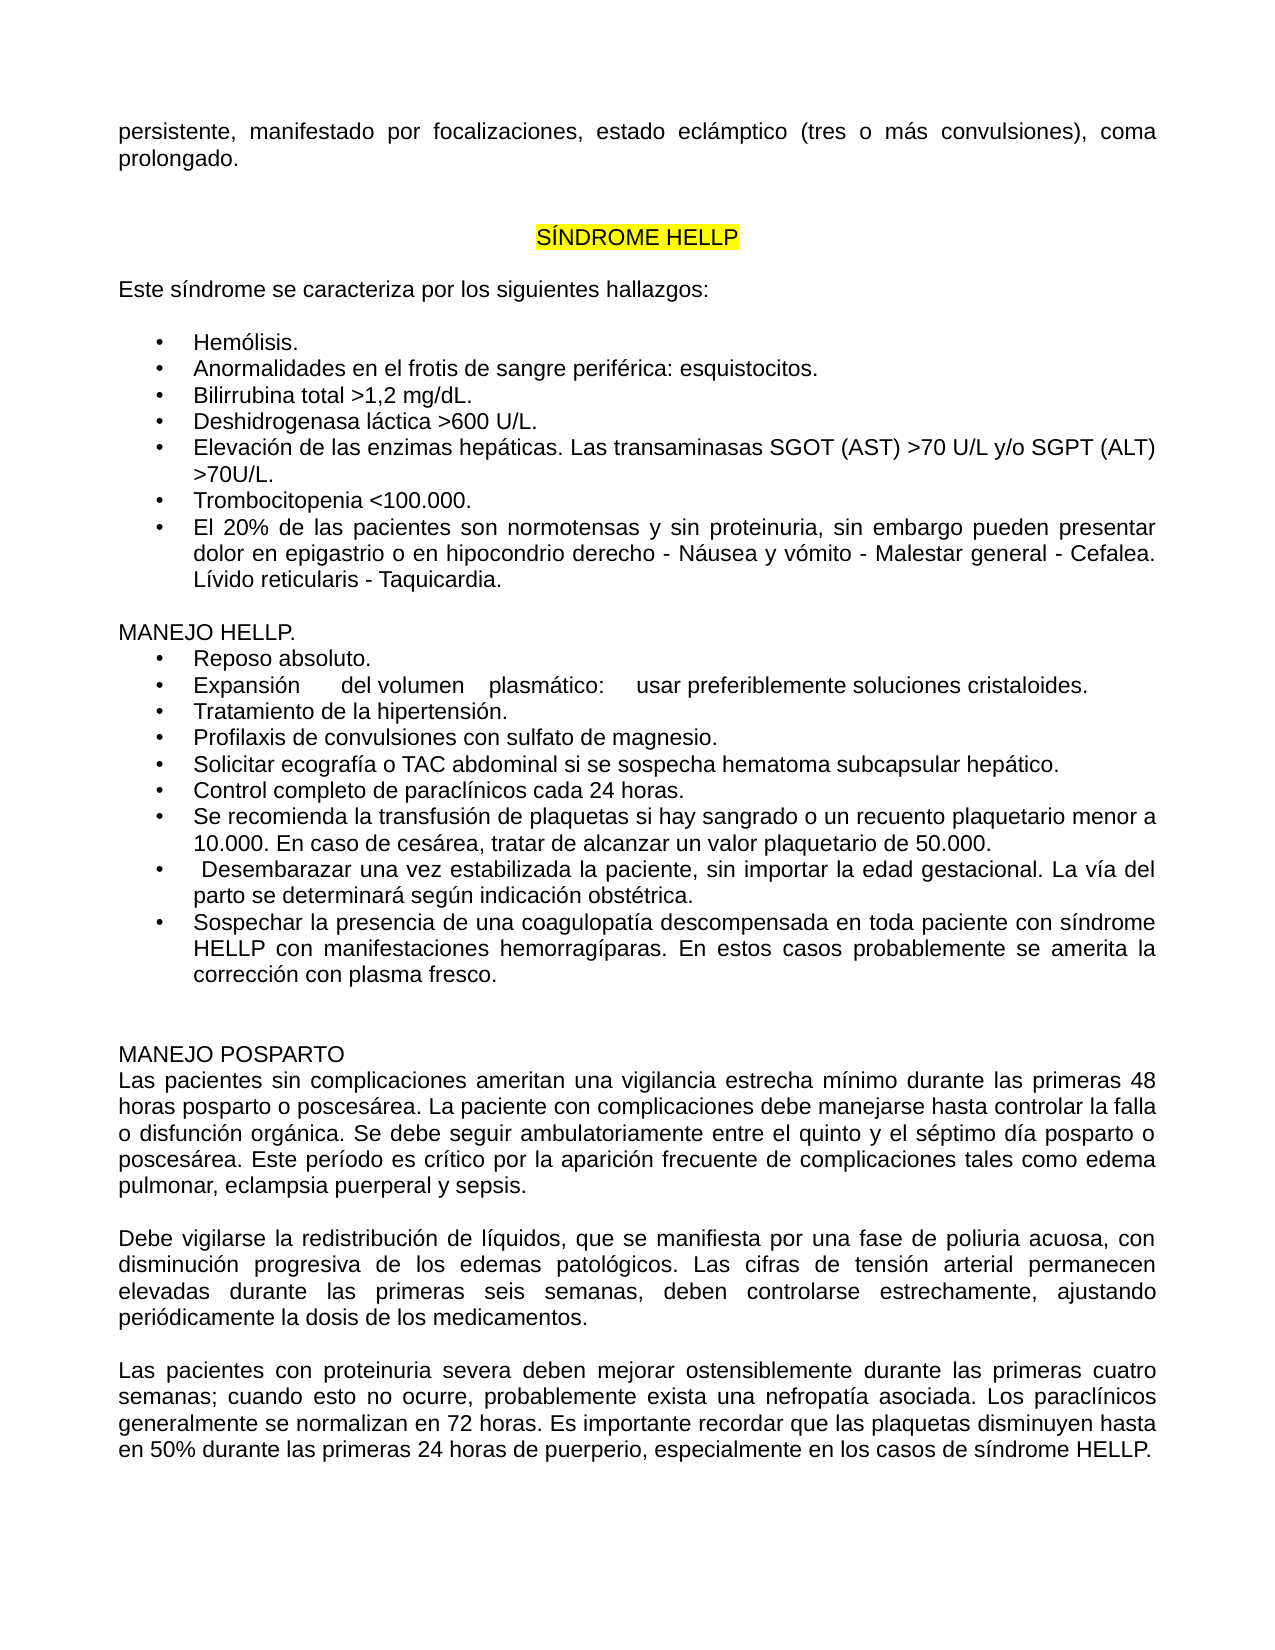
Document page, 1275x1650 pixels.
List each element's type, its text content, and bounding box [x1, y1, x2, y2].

list Trombocitopenia <100.000. [156, 303, 1157, 329]
text MANEJO ANTIHIPERTENSIVO EN EL PUERPERIO [118, 1357, 1157, 1383]
list Sospechar la presencia de una coagulopatía descompensada en toda paciente con síndrome HELLP con manifestaciones hemorragíparas. En estos casos probablemente se amerita la corrección con plasma fresco. [156, 724, 1157, 803]
text Meta del tratamiento: Tensión arterial menor de 140/90 mmHg en un periodo menor de 24 horas. [118, 1409, 1157, 1436]
list Bilirrubina total >1,2 mg/dL. [156, 197, 1157, 223]
list Expansión del volumen plasmático: usar preferiblemente soluciones cristaloides. [156, 487, 1157, 513]
list Tratamiento de la hipertensión. [156, 513, 1157, 540]
list Desembarazar una vez estabilizada la paciente, sin importar la edad gestacional. La vía del parto se determinará según indicación obstétrica. [156, 672, 1157, 724]
list Profilaxis de convulsiones con sulfato de magnesio. [156, 540, 1157, 566]
text MANEJO HELLP. [118, 434, 1157, 461]
list Control completo de paraclínicos cada 24 horas. [156, 592, 1157, 619]
list Anormalidades en el frotis de sangre periférica: esquistocitos. [156, 171, 1157, 197]
text MANEJO POSPARTO [118, 856, 1157, 882]
list Se recomienda la transfusión de plaquetas si hay sangrado o un recuento plaquetario menor a 10.000. En caso de cesárea, tratar de alcanzar un valor plaquetario de 50.000. [156, 619, 1157, 672]
list El 20% de las pacientes son normotensas y sin proteinuria, sin embargo pueden presentar dolor en epigastrio o en hipocondrio derecho - Náusea y vómito - Malestar general - Cefalea. Lívido reticularis - Taquicardia. [156, 329, 1157, 408]
list Elevación de las enzimas hepáticas. Las transaminasas SGOT (AST) >70 U/L y/o SGPT (ALT) >70U/L. [156, 250, 1157, 303]
text No hay suficientes estudios bien diseñados que evalúen los efectos neonatales de las drogas antihipertensivas que se eliminan en la leche materna, pero existen algunos estudios no clínicos que reportan el nivel del medicamento en el plasma neonatal. Con base en el boletín del MHRA (Medicines and Healthcare Products Regulatory Agency) del 2009 y con algunos reajustes dados en la guía NICE 2010 se dan las siguientes recomendaciones, teniendo en cuenta que los beneficios de la lactancia para la madre y el bebé son muy superiores a los posibles riesgos para el bebé de la transferencia de los fármacos vasodilatadores en la leche materna: A las mujeres que necesiten tratamiento antihipertensivo en el período posnatal se les aconseja evitar el tratamiento con diuréticos si están lactando (Recomendación D). [118, 1462, 1157, 1515]
text Las pacientes sin complicaciones ameritan una vigilancia estrecha mínimo durante las primeras 48 horas posparto o poscesárea. La paciente con complicaciones debe manejarse hasta controlar la falla o disfunción orgánica. Se debe seguir ambulatoriamente entre el quinto y el séptimo día posparto o poscesárea. Este período es crítico por la aparición frecuente de complicaciones tales como edema pulmonar, eclampsia puerperal y sepsis. [118, 882, 1157, 1014]
text Debe vigilarse la redistribución de líquidos, que se manifiesta por una fase de poliuria acuosa, con disminución progresiva de los edemas patológicos. Las cifras de tensión arterial permanecen elevadas durante las primeras seis semanas, deben controlarse estrechamente, ajustando periódicamente la dosis de los medicamentos. [118, 1041, 1157, 1146]
list Solicitar ecografía o TAC abdominal si se sospecha hematoma subcapsular hepático. [156, 566, 1157, 592]
list Deshidrogenasa láctica >600 U/L. [156, 223, 1157, 250]
list Reposo absoluto. [156, 461, 1157, 487]
text Las pacientes con proteinuria severa deben mejorar ostensiblemente durante las primeras cuatro semanas; cuando esto no ocurre, probablemente exista una nefropatía asociada. Los paraclínicos generalmente se normalizan en 72 horas. Es importante recordar que las plaquetas disminuyen hasta en 50% durante las primeras 24 horas de puerperio, especialmente en los casos de síndrome HELLP. [118, 1172, 1157, 1278]
list Hemólisis. [156, 144, 1157, 171]
